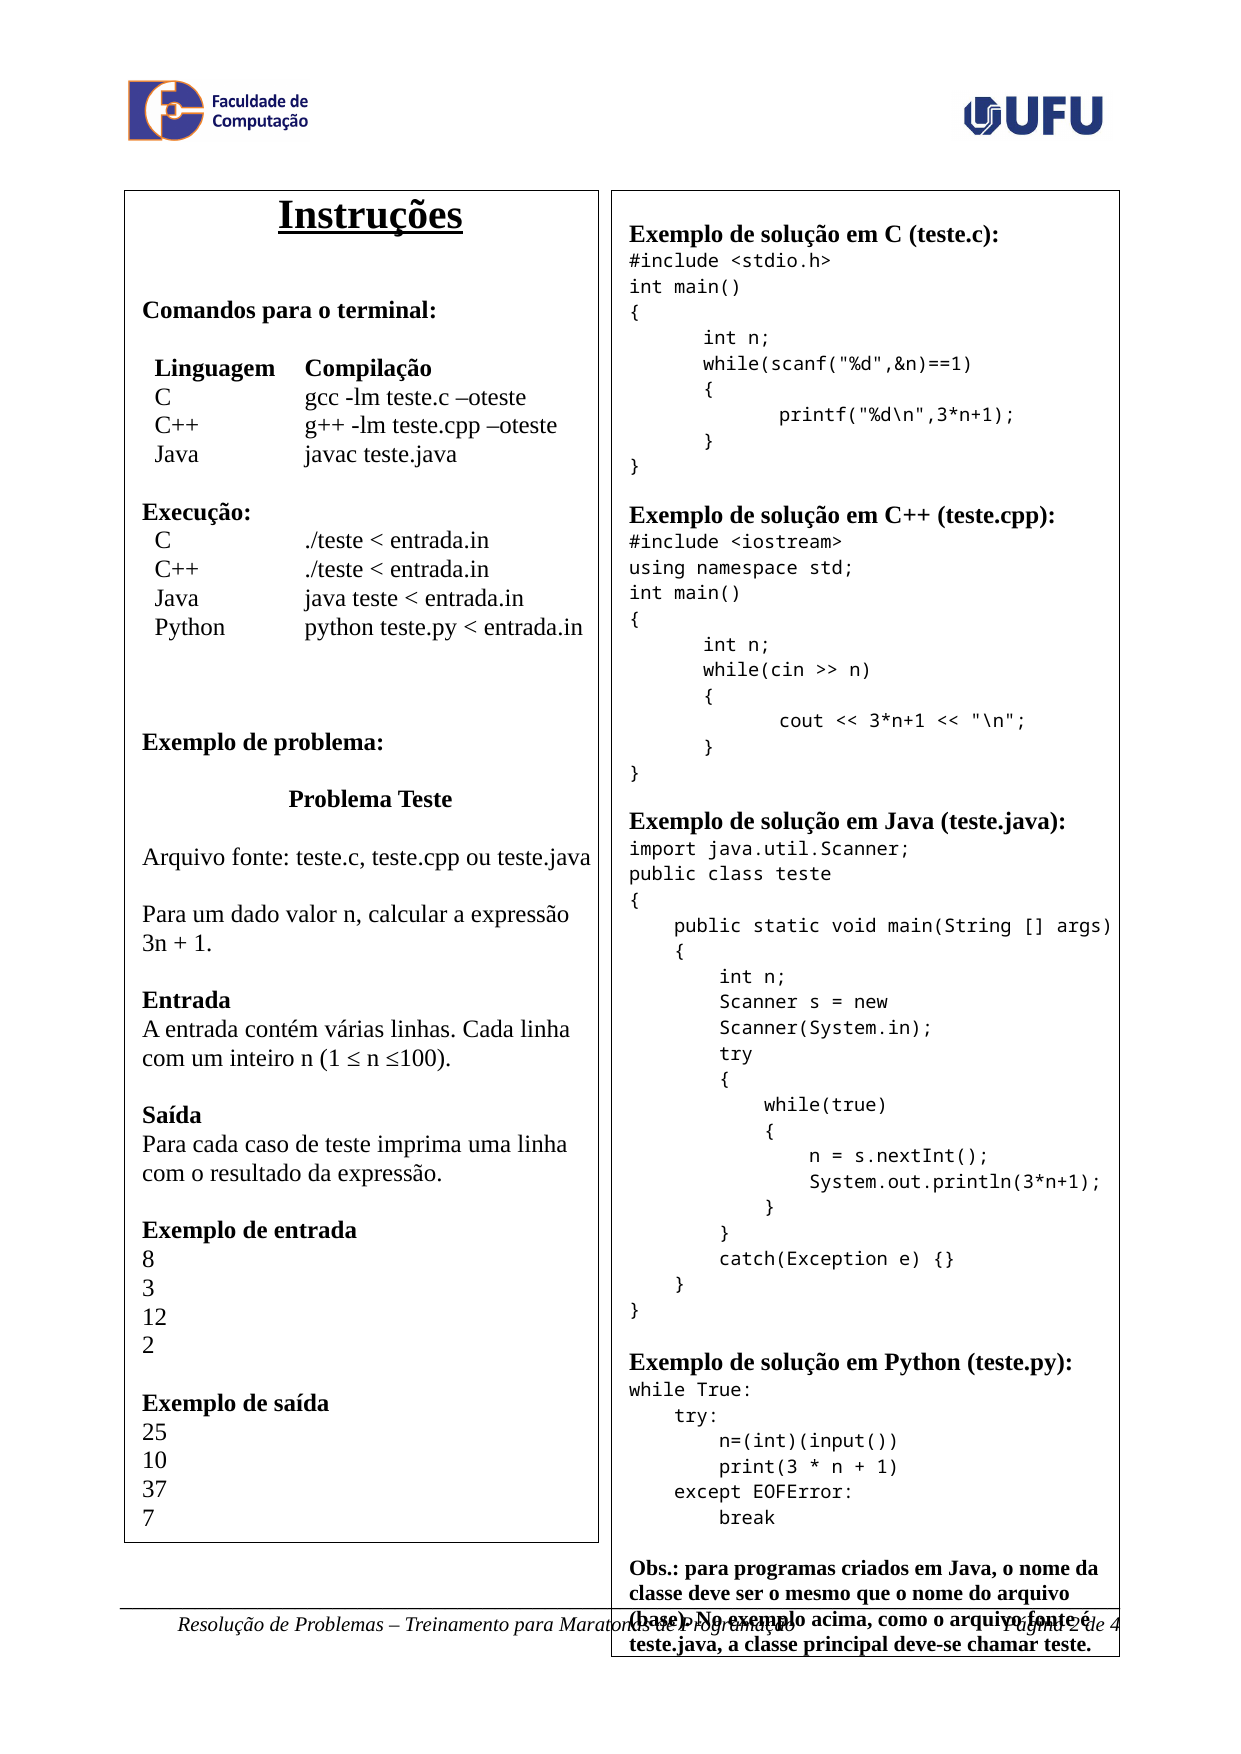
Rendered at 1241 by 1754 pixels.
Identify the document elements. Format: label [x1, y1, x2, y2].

picture [126, 79, 310, 142]
picture [950, 90, 1113, 141]
